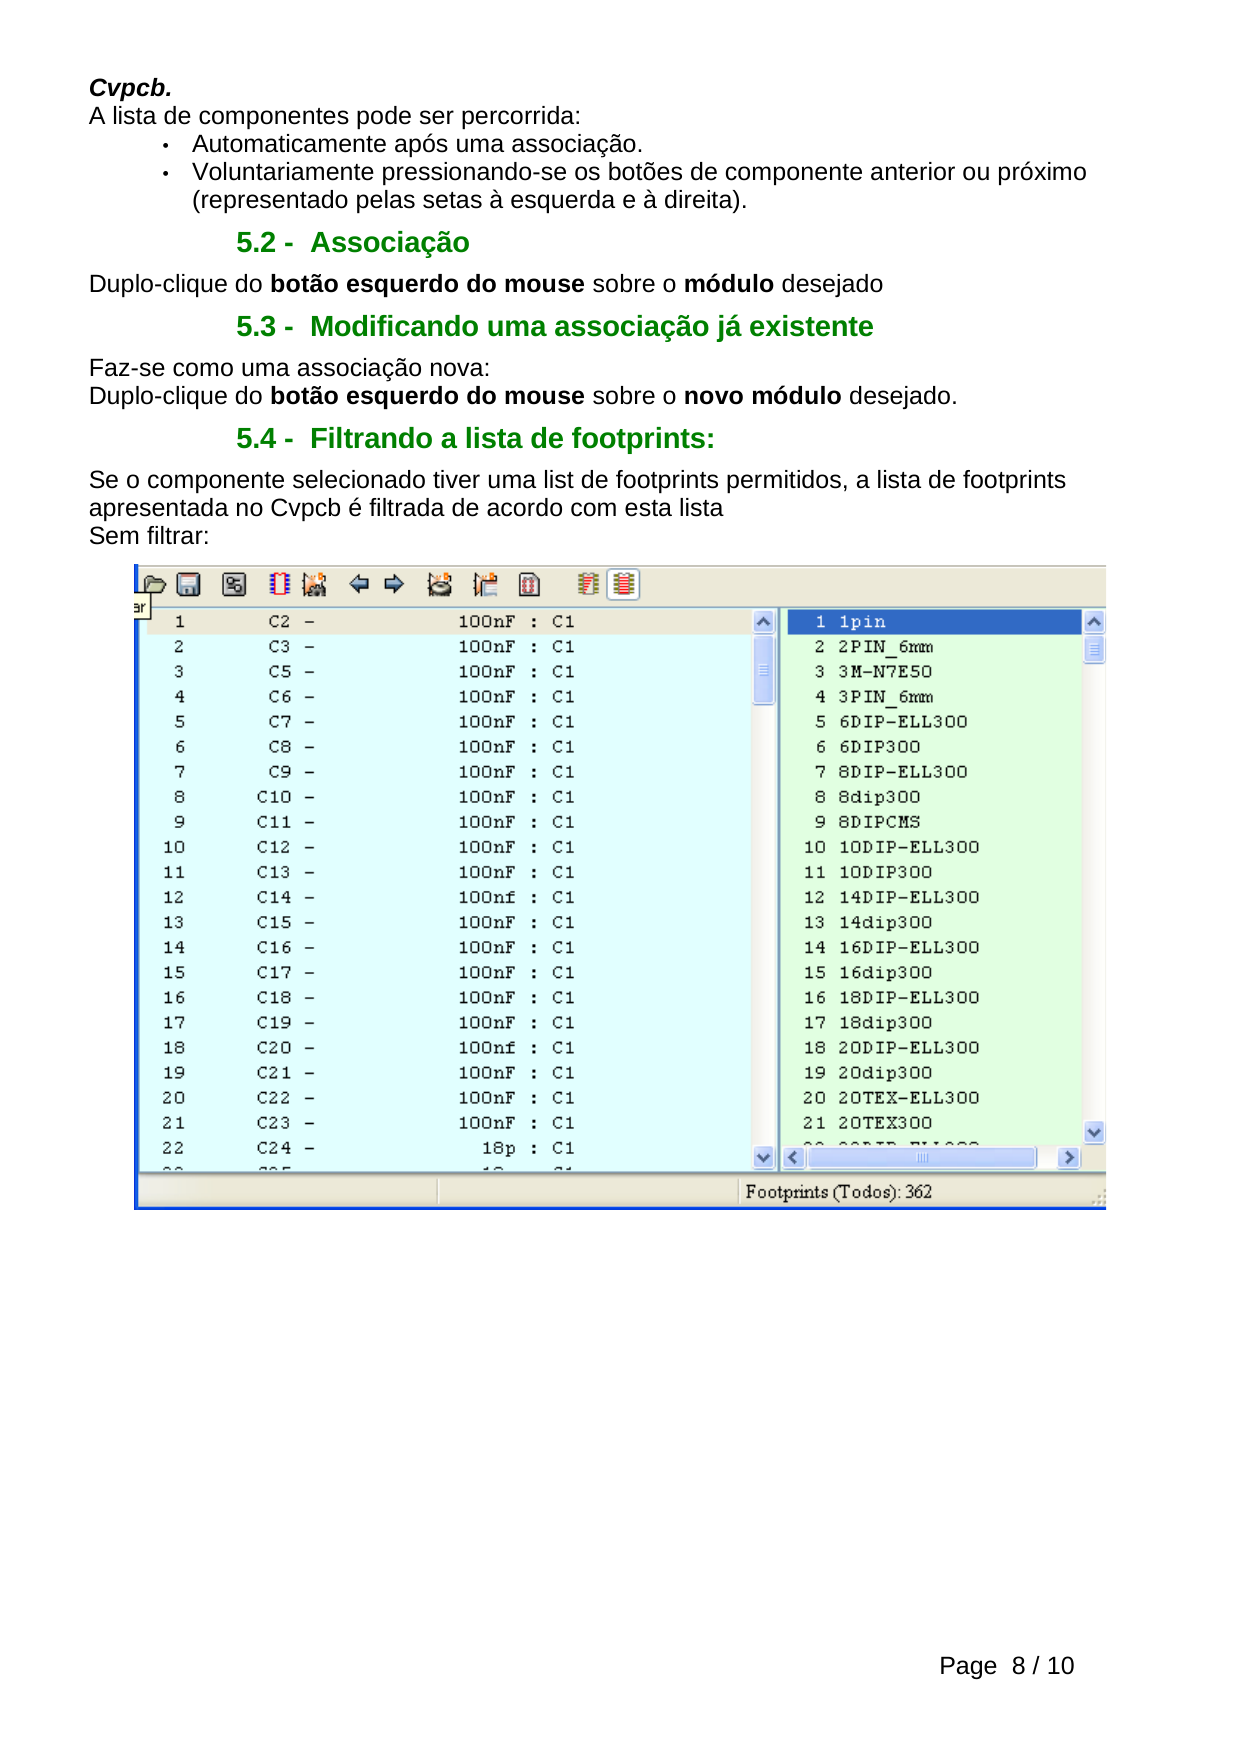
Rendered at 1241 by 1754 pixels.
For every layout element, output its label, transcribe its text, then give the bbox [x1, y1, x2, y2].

picture [134, 564, 1107, 1210]
list Voluntariamente pressionando-se os botões de componente anterior ou próximo (representado pelas setas à esquerda e à direita). [162, 158, 1152, 214]
list Automaticamente após uma associação. [162, 130, 1152, 158]
subtitle Modificando uma associação já existente [162, 310, 1152, 342]
subtitle Associação [162, 226, 1152, 258]
text Duplo-clique do botão esquerdo do mouse sobre o módulo desejado [88, 270, 1152, 298]
text Faz-se como uma associação nova: [88, 354, 1152, 382]
text Se o componente selecionado tiver uma list de footprints permitidos, a lista de footprints apresentada no Cvpcb é filtrada de acordo com esta lista [88, 466, 1152, 522]
text Duplo-clique do botão esquerdo do mouse sobre o novo módulo desejado. [88, 382, 1152, 410]
text A lista de componentes pode ser percorrida: [88, 102, 1152, 130]
text Sem filtrar: [88, 522, 1152, 550]
subtitle Filtrando a lista de footprints: [162, 422, 1152, 454]
